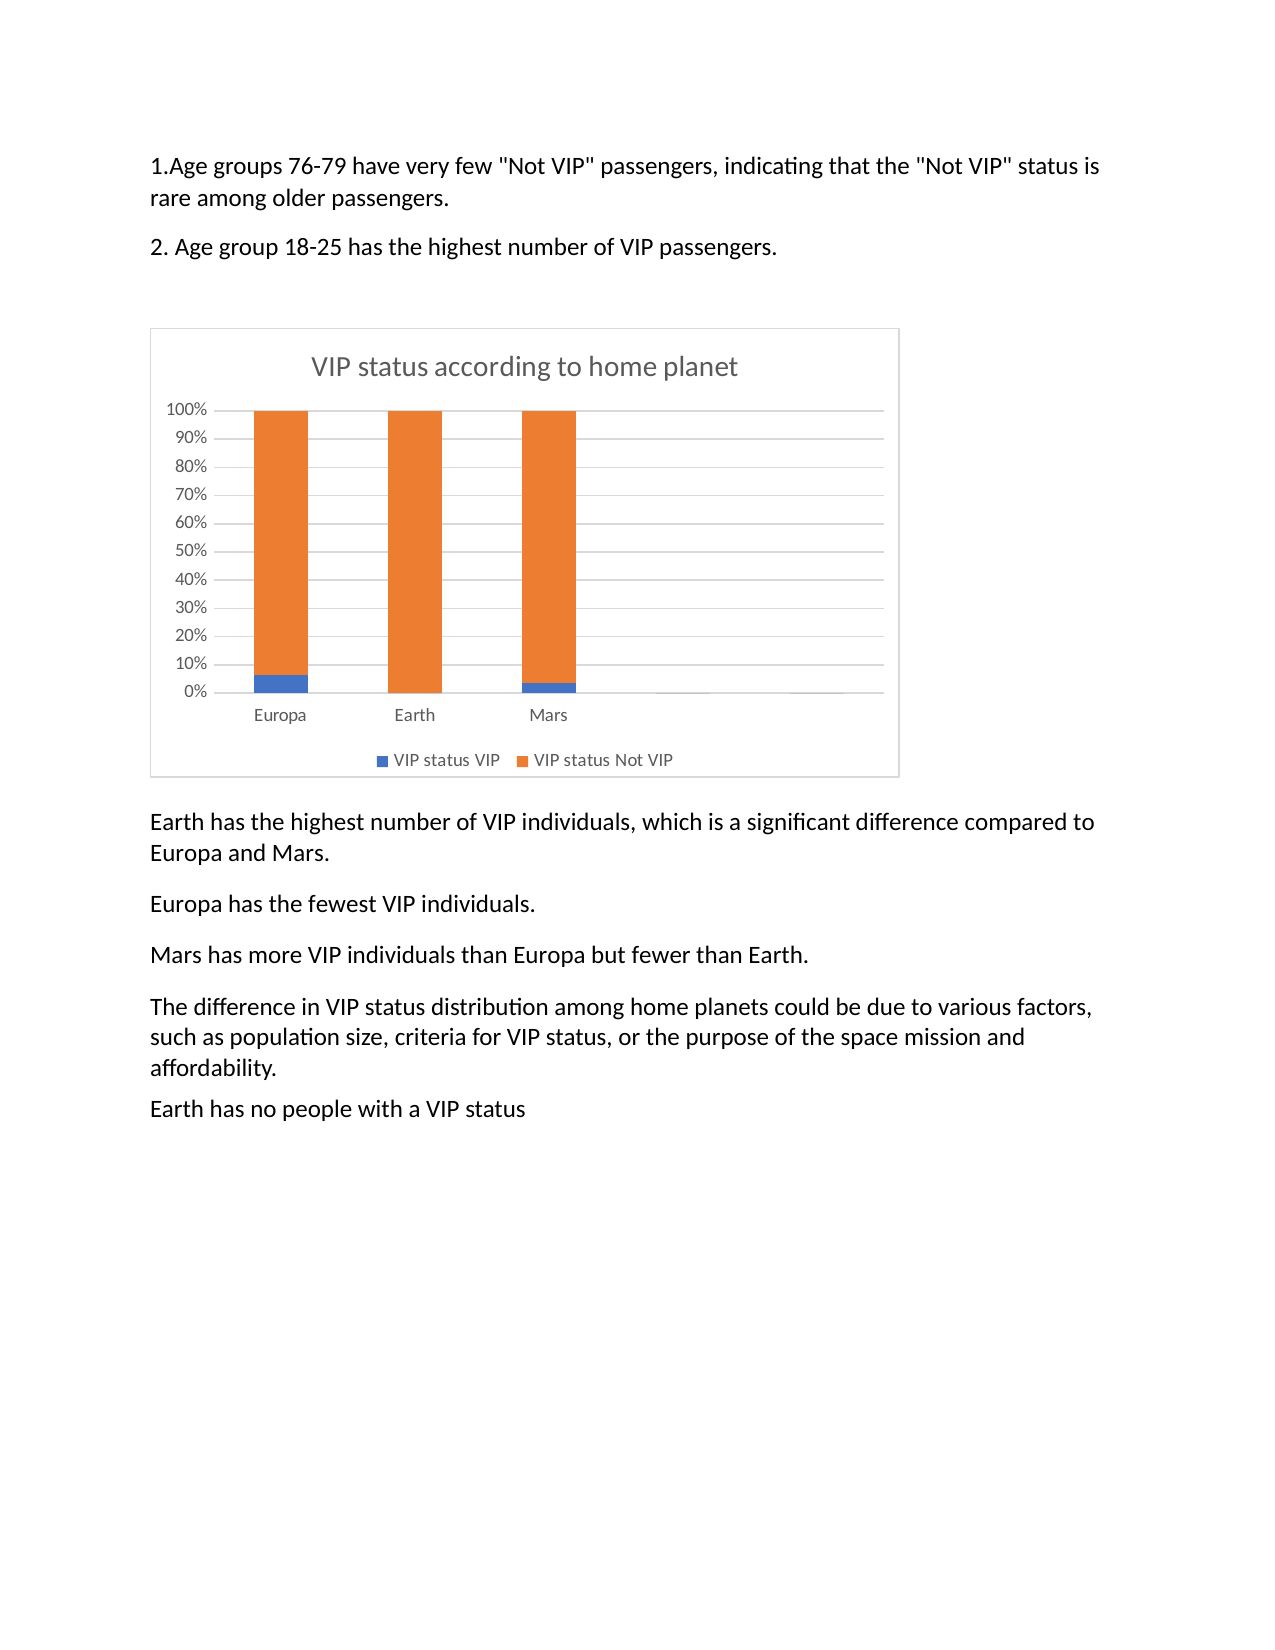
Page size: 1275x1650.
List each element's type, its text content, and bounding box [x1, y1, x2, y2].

text 2. Age group 18-25 has the highest number of VIP passengers. [150, 231, 1125, 261]
text Earth has no people with a VIP status [150, 1093, 1125, 1123]
text The difference in VIP status distribution among home planets could be due to various factors, such as population size, criteria for VIP status, or the purpose of the space mission and affordability. [150, 991, 1125, 1082]
text 1.Age groups 76-79 have very few "Not VIP" passengers, indicating that the "Not VIP" status is rare among older passengers. [150, 150, 1125, 212]
text Earth has the highest number of VIP individuals, which is a significant difference compared to Europa and Mars. [150, 806, 1125, 867]
text Mars has more VIP individuals than Europa but fewer than Earth. [150, 939, 1125, 970]
text Europa has the fewest VIP individuals. [150, 888, 1125, 919]
